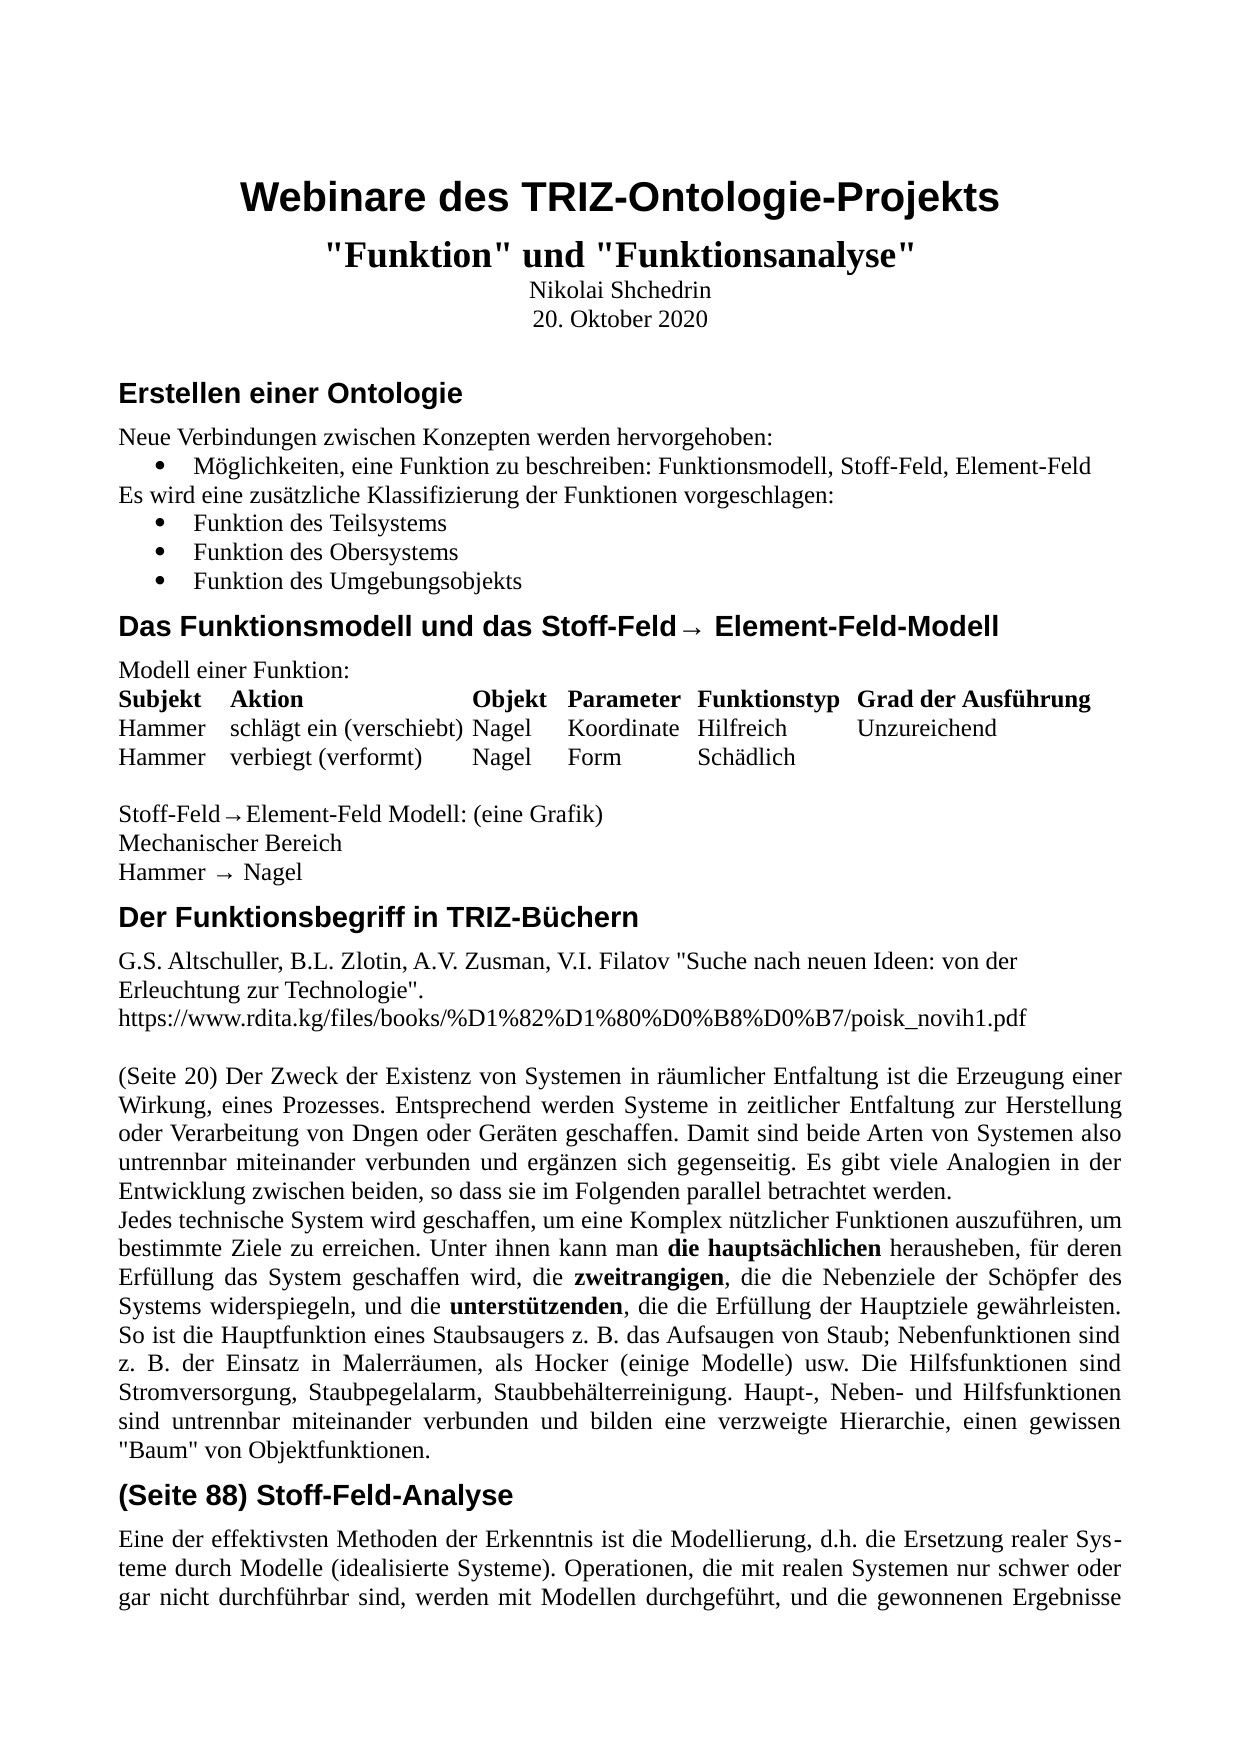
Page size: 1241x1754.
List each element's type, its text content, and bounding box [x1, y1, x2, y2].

text Nikolai Shchedrin [118, 275, 1122, 304]
table_cell Nagel [472, 713, 567, 742]
list Möglichkeiten, eine Funktion zu beschreiben: Funktionsmodell, Stoff-Feld, Element-Feld [156, 451, 1122, 480]
text (Seite 20) Der Zweck der Existenz von Systemen in räumlicher Entfaltung ist die Erzeugung einer Wirkung, eines Prozesses. Entsprechend werden Systeme in zeitlicher Entfaltung zur Herstellung oder Verarbeitung von Dngen oder Geräten geschaffen. Damit sind beide Arten von Systemen also untrennbar miteinander verbunden und ergänzen sich gegenseitig. Es gibt viele Analogien in der Entwicklung zwischen beiden, so dass sie im Folgenden parallel betrachtet werden. [118, 1061, 1122, 1205]
table_cell [857, 742, 1122, 770]
table_header Funktionstyp [697, 684, 857, 713]
text Mechanischer Bereich [118, 828, 1122, 857]
table_cell Hilfreich [697, 713, 857, 742]
table_cell Unzureichend [857, 713, 1122, 742]
text Neue Verbindungen zwischen Konzepten werden hervorgehoben: [118, 422, 1122, 451]
table_header Subjekt [118, 684, 230, 713]
text Hammer → Nagel [118, 857, 1122, 885]
table_cell Hammer [118, 713, 230, 742]
table_cell Schädlich [697, 742, 857, 770]
table_header Parameter [567, 684, 697, 713]
table_cell verbiegt (verformt) [230, 742, 472, 770]
table_header Aktion [230, 684, 472, 713]
text Modell einer Funktion: [118, 655, 1122, 684]
table_cell Koordinate [567, 713, 697, 742]
text Es wird eine zusätzliche Klassifizierung der Funktionen vorgeschlagen: [118, 480, 1122, 508]
list Funktion des Teilsystems [156, 508, 1122, 537]
subtitle Der Funktionsbegriff in TRIZ-Büchern [118, 900, 1122, 933]
text Jedes technische System wird geschaffen, um eine Komplex nützlicher Funktionen auszuführen, um bestimmte Ziele zu erreichen. Unter ihnen kann man die hauptsächlichen herausheben, für deren Erfüllung das System geschaffen wird, die zweitrangigen, die die Nebenziele der Schöpfer des Systems widerspiegeln, und die unterstützenden, die die Erfüllung der Hauptziele gewährleisten. So ist die Hauptfunktion eines Staubsaugers z. B. das Aufsaugen von Staub; Nebenfunktionen sind z. B. der Einsatz in Malerräumen, als Hocker (einige Modelle) usw. Die Hilfsfunktionen sind Stromversorgung, Staubpegelalarm, Staubbehälterreinigung. Haupt-, Neben- und Hilfsfunktionen sind untrennbar miteinander verbunden und bilden eine verzweigte Hierarchie, einen gewissen "Baum" von Objektfunktionen. [118, 1205, 1122, 1463]
list Funktion des Umgebungsobjekts [156, 566, 1122, 595]
text G.S. Altschuller, B.L. Zlotin, A.V. Zusman, V.I. Filatov "Suche nach neuen Ideen: von der Erleuchtung zur Technologie". https://www.rdita.kg/files/books/%D1%82%D1%80%D0%B8%D0%B7/poisk_novih1.pdf [118, 946, 1122, 1032]
table_header Objekt [472, 684, 567, 713]
subtitle Erstellen einer Ontologie [118, 376, 1122, 410]
table_cell Hammer [118, 742, 230, 770]
subtitle Das Funktionsmodell und das Stoff-Feld→ Element-Feld-Modell [118, 609, 1122, 643]
text 20. Oktober 2020 [118, 304, 1122, 333]
text Stoff-Feld→Element-Feld Modell: (eine Grafik) [118, 799, 1122, 828]
text Eine der effektivsten Methoden der Erkenntnis ist die Modellierung, d.h. die Ersetzung realer Sys­teme durch Modelle (idealisierte Systeme). Operationen, die mit realen Systemen nur schwer oder gar nicht durchführbar sind, werden mit Modellen durchgeführt, und die gewonnenen Ergebnisse [118, 1524, 1122, 1610]
table_header Grad der Ausführung [857, 684, 1122, 713]
subtitle (Seite 88) Stoff-Feld-Analyse [118, 1478, 1122, 1512]
table_cell Form [567, 742, 697, 770]
text "Funktion" und "Funktionsanalyse" [118, 232, 1122, 275]
table_cell Nagel [472, 742, 567, 770]
title Webinare des TRIZ-Ontologie-Projekts [118, 172, 1122, 220]
list Funktion des Obersystems [156, 537, 1122, 566]
table_cell schlägt ein (verschiebt) [230, 713, 472, 742]
